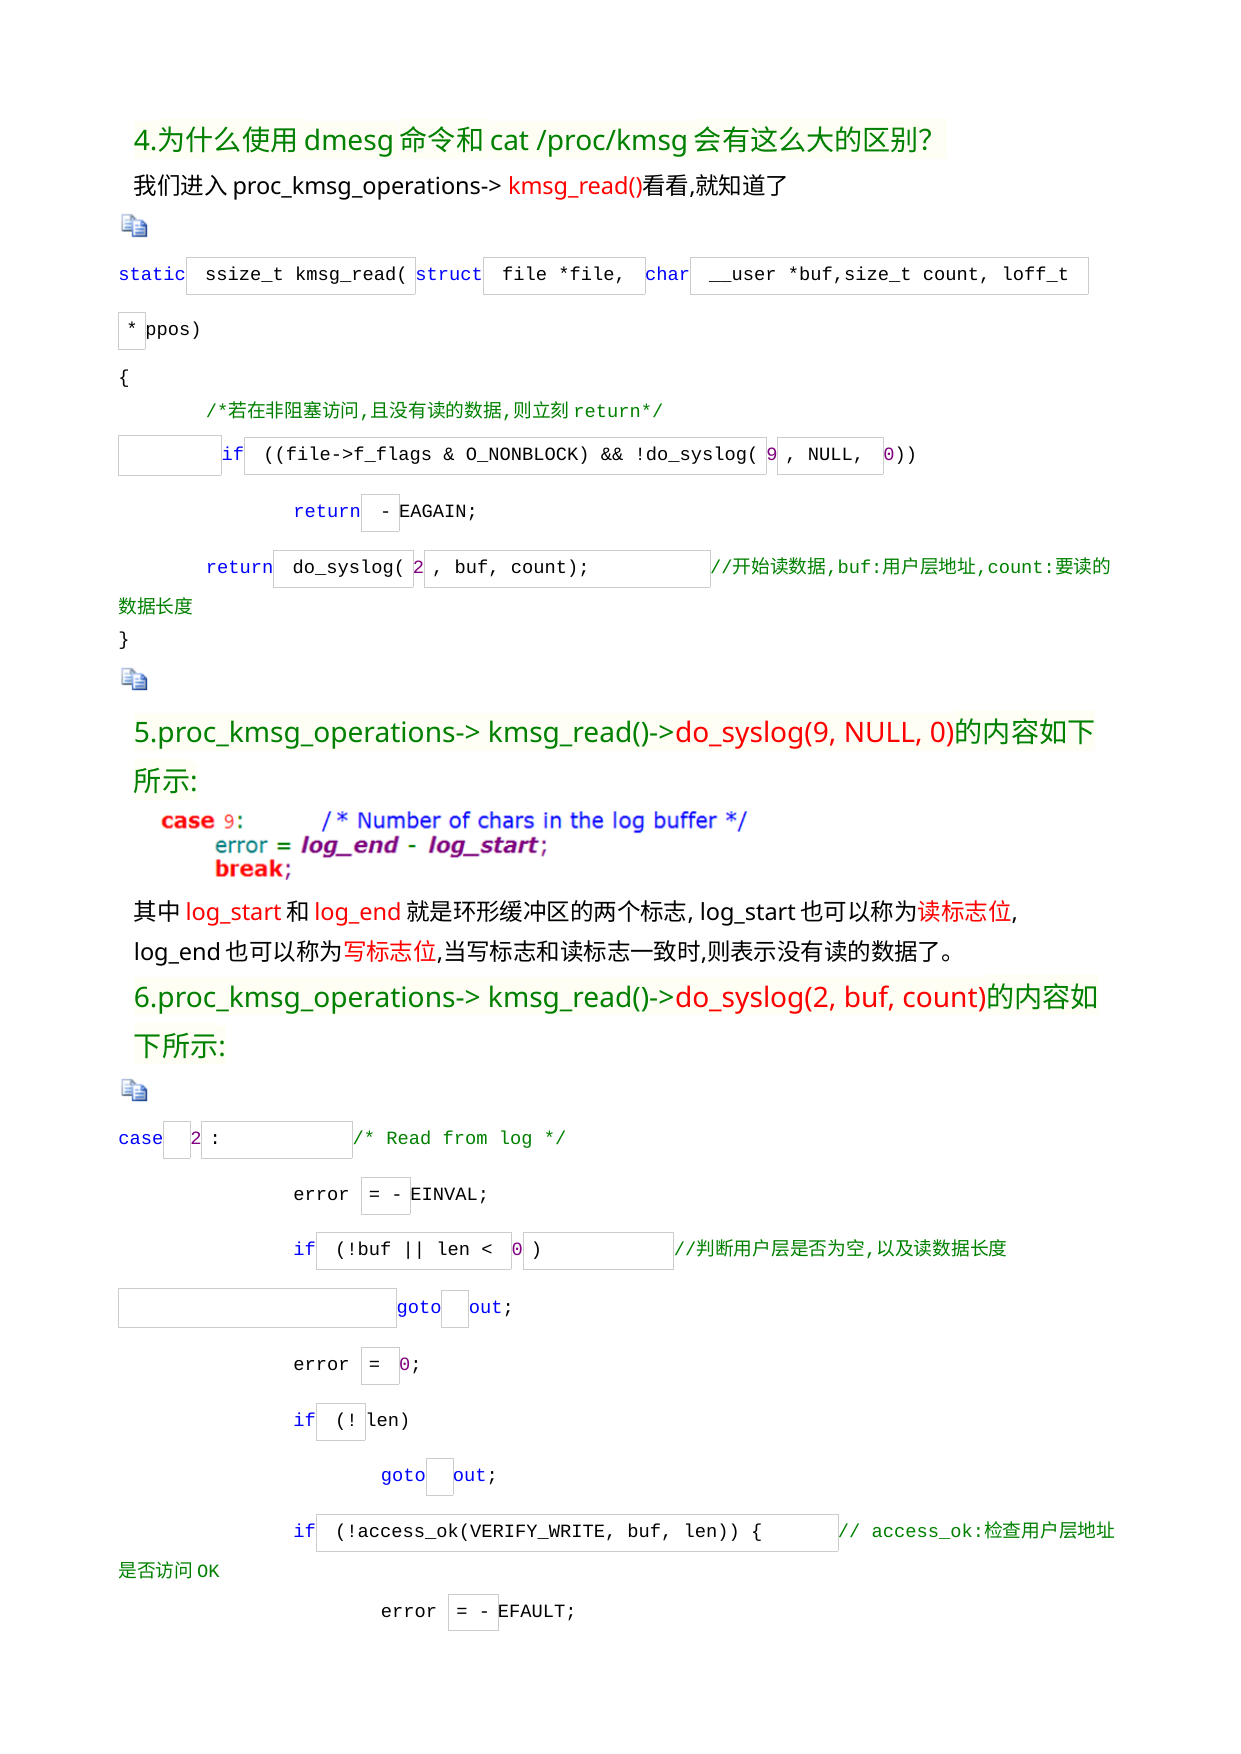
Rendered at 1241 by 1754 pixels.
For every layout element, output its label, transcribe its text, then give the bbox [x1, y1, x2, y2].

picture [118, 207, 153, 243]
text 其中log_start和log_end就是环形缓冲区的两个标志, log_start也可以称为读标志位, log_end也可以称为写标志位,当写标志和读标志一致时,则表示没有读的数据了。 [134, 893, 1106, 968]
text [427, 1459, 453, 1495]
text //判断用户层是否为空,以及读数据长度 [674, 1232, 1122, 1269]
text case [118, 1121, 163, 1158]
text /* Read from log */ [353, 1121, 1122, 1158]
text 5.proc_kmsg_operations-> kmsg_read()->do_syslog(9, NULL, 0)的内容如下所示: [134, 710, 1106, 800]
text 我们进入proc_kmsg_operations-> kmsg_read()看看,就知道了 [134, 167, 1106, 201]
text if [118, 1403, 316, 1440]
text ) [524, 1233, 673, 1269]
text return do_syslog(2, buf, count); //开始读数据,buf:用户层地址,count:要读的数据长度 [118, 550, 1122, 619]
text = [362, 1348, 399, 1384]
text } [118, 629, 1122, 651]
text 6.proc_kmsg_operations-> kmsg_read()->do_syslog(2, buf, count)的内容如下所示: [134, 974, 1106, 1064]
text -EINVAL; [411, 1177, 1122, 1214]
text goto [118, 1458, 426, 1495]
text goto out; [397, 1288, 1122, 1327]
text out; [454, 1458, 1122, 1495]
text len) [366, 1403, 1122, 1440]
picture [140, 808, 834, 882]
text /*若在非阻塞访问,且没有读的数据,则立刻return*/ [118, 400, 1122, 423]
text -EFAULT; [499, 1593, 1122, 1631]
text error [118, 1347, 361, 1384]
text static ssize_t kmsg_read(struct file *file, char __user *buf,size_t count, loff_t *ppos) [118, 257, 1122, 349]
text (!buf || len < [317, 1233, 511, 1269]
text [362, 495, 399, 531]
text 0; [400, 1347, 1122, 1384]
text if (!access_ok(VERIFY_WRITE, buf, len)) { // access_ok:检查用户层地址是否访问OK [118, 1514, 1122, 1583]
text 0 [512, 1232, 523, 1269]
text if [118, 1232, 316, 1269]
text if ((file->f_flags & O_NONBLOCK) && !do_syslog(9, NULL, 0)) [222, 435, 1122, 475]
text error [118, 1177, 361, 1214]
text 2 [191, 1121, 201, 1158]
text = [362, 1178, 410, 1214]
text : [202, 1122, 352, 1158]
text [119, 1289, 396, 1327]
text { [118, 368, 1122, 389]
text 4.为什么使用dmesg命令和cat /proc/kmsg会有这么大的区别？ [134, 118, 1106, 159]
text [164, 1122, 190, 1158]
picture [118, 1072, 153, 1107]
text return [118, 494, 361, 531]
picture [118, 661, 153, 696]
text error = [118, 1593, 498, 1631]
text (! [317, 1404, 365, 1440]
text [119, 436, 221, 475]
text -EAGAIN; [400, 494, 1122, 531]
